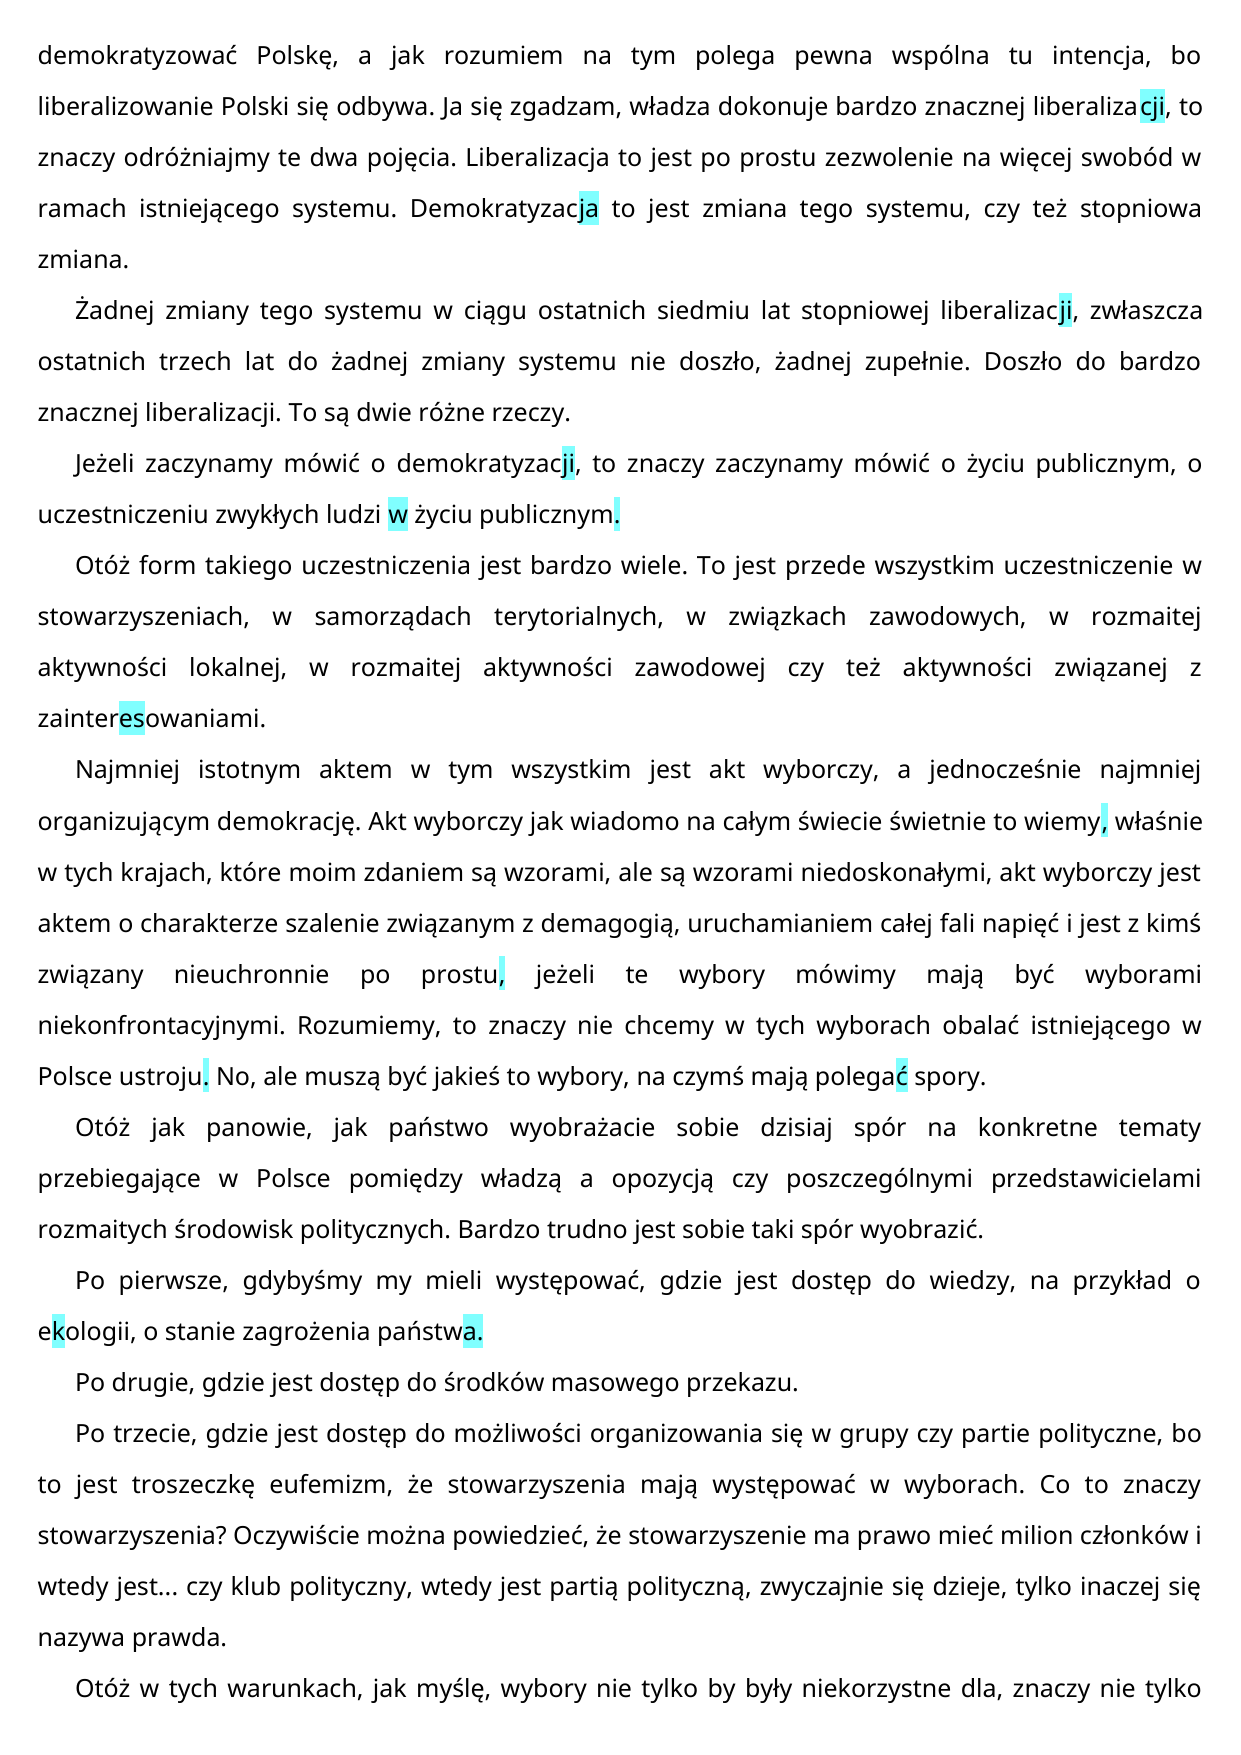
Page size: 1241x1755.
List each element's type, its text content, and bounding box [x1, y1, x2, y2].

text Jeżeli zaczynamy mówić o demokratyzacji, to znaczy zaczynamy mówić o życiu publicznym, o uczestniczeniu zwykłych ludzi w życiu publicznym. [37, 446, 1203, 531]
text Po trzecie, gdzie jest dostęp do możliwości organizowania się w grupy czy partie polityczne, bo to jest troszeczkę eufemizm, że stowarzyszenia mają występować w wyborach. Co to znaczy stowarzyszenia? Oczywiście można powiedzieć, że stowarzyszenie ma prawo mieć milion członków i wtedy jest... czy klub polityczny, wtedy jest partią polityczną, zwyczajnie się dzieje, tylko inaczej się nazywa prawda. [37, 1416, 1203, 1654]
text Otóż w tych warunkach, jak myślę, wybory nie tylko by były niekorzystne dla, znaczy nie tylko [37, 1671, 1203, 1705]
text Po pierwsze, gdybyśmy my mieli występować, gdzie jest dostęp do wiedzy, na przykład o ekologii, o stanie zagrożenia państwa. [37, 1262, 1203, 1348]
text Otóż jak panowie, jak państwo wyobrażacie sobie dzisiaj spór na konkretne tematy przebiegające w Polsce pomiędzy władzą a opozycją czy poszczególnymi przedstawicielami rozmaitych środowisk politycznych. Bardzo trudno jest sobie taki spór wyobrazić. [37, 1109, 1203, 1246]
text Po drugie, gdzie jest dostęp do środków masowego przekazu. [37, 1364, 1203, 1399]
text Otóż form takiego uczestniczenia jest bardzo wiele. To jest przede wszystkim uczestniczenie w stowarzyszeniach, w samorządach terytorialnych, w związkach zawodowych, w rozmaitej aktywności lokalnej, w rozmaitej aktywności zawodowej czy też aktywności związanej z zainteresowaniami. [37, 548, 1203, 735]
text Żadnej zmiany tego systemu w ciągu ostatnich siedmiu lat stopniowej liberalizacji, zwłaszcza ostatnich trzech lat do żadnej zmiany systemu nie doszło, żadnej zupełnie. Doszło do bardzo znacznej liberalizacji. To są dwie różne rzeczy. [37, 293, 1203, 429]
text demokratyzować Polskę, a jak rozumiem na tym polega pewna wspólna tu intencja, bo liberalizowanie Polski się odbywa. Ja się zgadzam, władza dokonuje bardzo znacznej liberalizacji, to znaczy odróżniajmy te dwa pojęcia. Liberalizacja to jest po prostu zezwolenie na więcej swobód w ramach istniejącego systemu. Demokratyzacja to jest zmiana tego systemu, czy też stopniowa zmiana. [37, 37, 1203, 276]
text Najmniej istotnym aktem w tym wszystkim jest akt wyborczy, a jednocześnie najmniej organizującym demokrację. Akt wyborczy jak wiadomo na całym świecie świetnie to wiemy, właśnie w tych krajach, które moim zdaniem są wzorami, ale są wzorami niedoskonałymi, akt wyborczy jest aktem o charakterze szalenie związanym z demagogią, uruchamianiem całej fali napięć i jest z kimś związany nieuchronnie po prostu, jeżeli te wybory mówimy mają być wyborami niekonfrontacyjnymi. Rozumiemy, to znaczy nie chcemy w tych wyborach obalać istniejącego w Polsce ustroju. No, ale muszą być jakieś to wybory, na czymś mają polegać spory. [37, 752, 1203, 1092]
